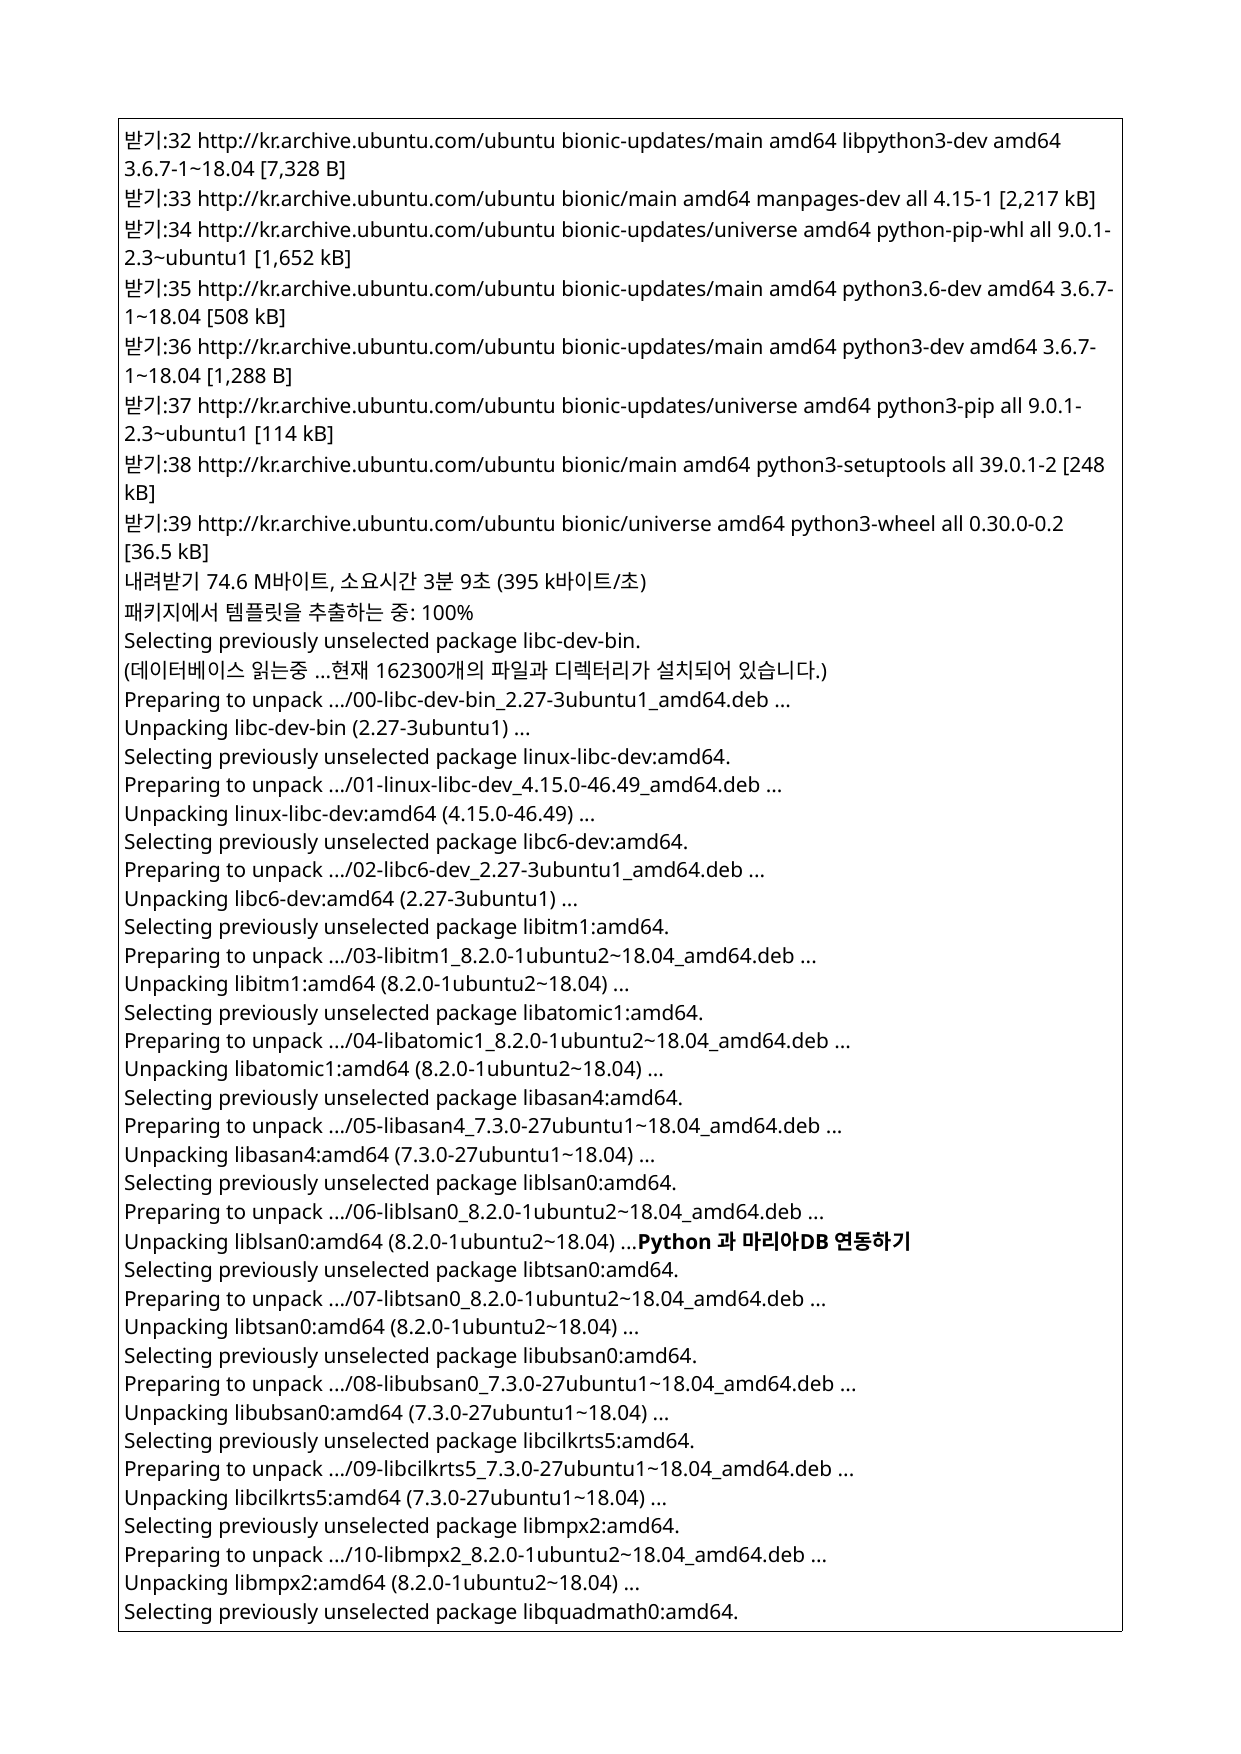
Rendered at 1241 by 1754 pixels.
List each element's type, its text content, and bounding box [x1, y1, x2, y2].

table_header 받기:32 http://kr.archive.ubuntu.com/ubuntu bionic-updates/main amd64 libpython3-dev amd64 3.6.7-1~18.04 [7,328 B] 받기:33 http://kr.archive.ubuntu.com/ubuntu bionic/main amd64 manpages-dev all 4.15-1 [2,217 kB] 받기:34 http://kr.archive.ubuntu.com/ubuntu bionic-updates/universe amd64 python-pip-whl all 9.0.1-2.3~ubuntu1 [1,652 kB] 받기:35 http://kr.archive.ubuntu.com/ubuntu bionic-updates/main amd64 python3.6-dev amd64 3.6.7-1~18.04 [508 kB] 받기:36 http://kr.archive.ubuntu.com/ubuntu bionic-updates/main amd64 python3-dev amd64 3.6.7-1~18.04 [1,288 B] 받기:37 http://kr.archive.ubuntu.com/ubuntu bionic-updates/universe amd64 python3-pip all 9.0.1-2.3~ubuntu1 [114 kB] 받기:38 http://kr.archive.ubuntu.com/ubuntu bionic/main amd64 python3-setuptools all 39.0.1-2 [248 kB] 받기:39 http://kr.archive.ubuntu.com/ubuntu bionic/universe amd64 python3-wheel all 0.30.0-0.2 [36.5 kB] 내려받기 74.6 M바이트, 소요시간 3분 9초 (395 k바이트/초) 패키지에서 템플릿을 추출하는 중: 100% Selecting previously unselected package libc-dev-bin. (데이터베이스 읽는중 ...현재 162300개의 파일과 디렉터리가 설치되어 있습니다.) Preparing to unpack .../00-libc-dev-bin_2.27-3ubuntu1_amd64.deb ... Unpacking libc-dev-bin (2.27-3ubuntu1) ... Selecting previously unselected package linux-libc-dev:amd64. Preparing to unpack .../01-linux-libc-dev_4.15.0-46.49_amd64.deb ... Unpacking linux-libc-dev:amd64 (4.15.0-46.49) ... Selecting previously unselected package libc6-dev:amd64. Preparing to unpack .../02-libc6-dev_2.27-3ubuntu1_amd64.deb ... Unpacking libc6-dev:amd64 (2.27-3ubuntu1) ... Selecting previously unselected package libitm1:amd64. Preparing to unpack .../03-libitm1_8.2.0-1ubuntu2~18.04_amd64.deb ... Unpacking libitm1:amd64 (8.2.0-1ubuntu2~18.04) ... Selecting previously unselected package libatomic1:amd64. Preparing to unpack .../04-libatomic1_8.2.0-1ubuntu2~18.04_amd64.deb ... Unpacking libatomic1:amd64 (8.2.0-1ubuntu2~18.04) ... Selecting previously unselected package libasan4:amd64. Preparing to unpack .../05-libasan4_7.3.0-27ubuntu1~18.04_amd64.deb ... Unpacking libasan4:amd64 (7.3.0-27ubuntu1~18.04) ... Selecting previously unselected package liblsan0:amd64. Preparing to unpack .../06-liblsan0_8.2.0-1ubuntu2~18.04_amd64.deb ... Unpacking liblsan0:amd64 (8.2.0-1ubuntu2~18.04) ...Python 과 마리아DB 연동하기 Selecting previously unselected package libtsan0:amd64. Preparing to unpack .../07-libtsan0_8.2.0-1ubuntu2~18.04_amd64.deb ... Unpacking libtsan0:amd64 (8.2.0-1ubuntu2~18.04) ... Selecting previously unselected package libubsan0:amd64. Preparing to unpack .../08-libubsan0_7.3.0-27ubuntu1~18.04_amd64.deb ... Unpacking libubsan0:amd64 (7.3.0-27ubuntu1~18.04) ... Selecting previously unselected package libcilkrts5:amd64. Preparing to unpack .../09-libcilkrts5_7.3.0-27ubuntu1~18.04_amd64.deb ... Unpacking libcilkrts5:amd64 (7.3.0-27ubuntu1~18.04) ... Selecting previously unselected package libmpx2:amd64. Preparing to unpack .../10-libmpx2_8.2.0-1ubuntu2~18.04_amd64.deb ... Unpacking libmpx2:amd64 (8.2.0-1ubuntu2~18.04) ... Selecting previously unselected package libquadmath0:amd64. [119, 119, 1122, 1631]
